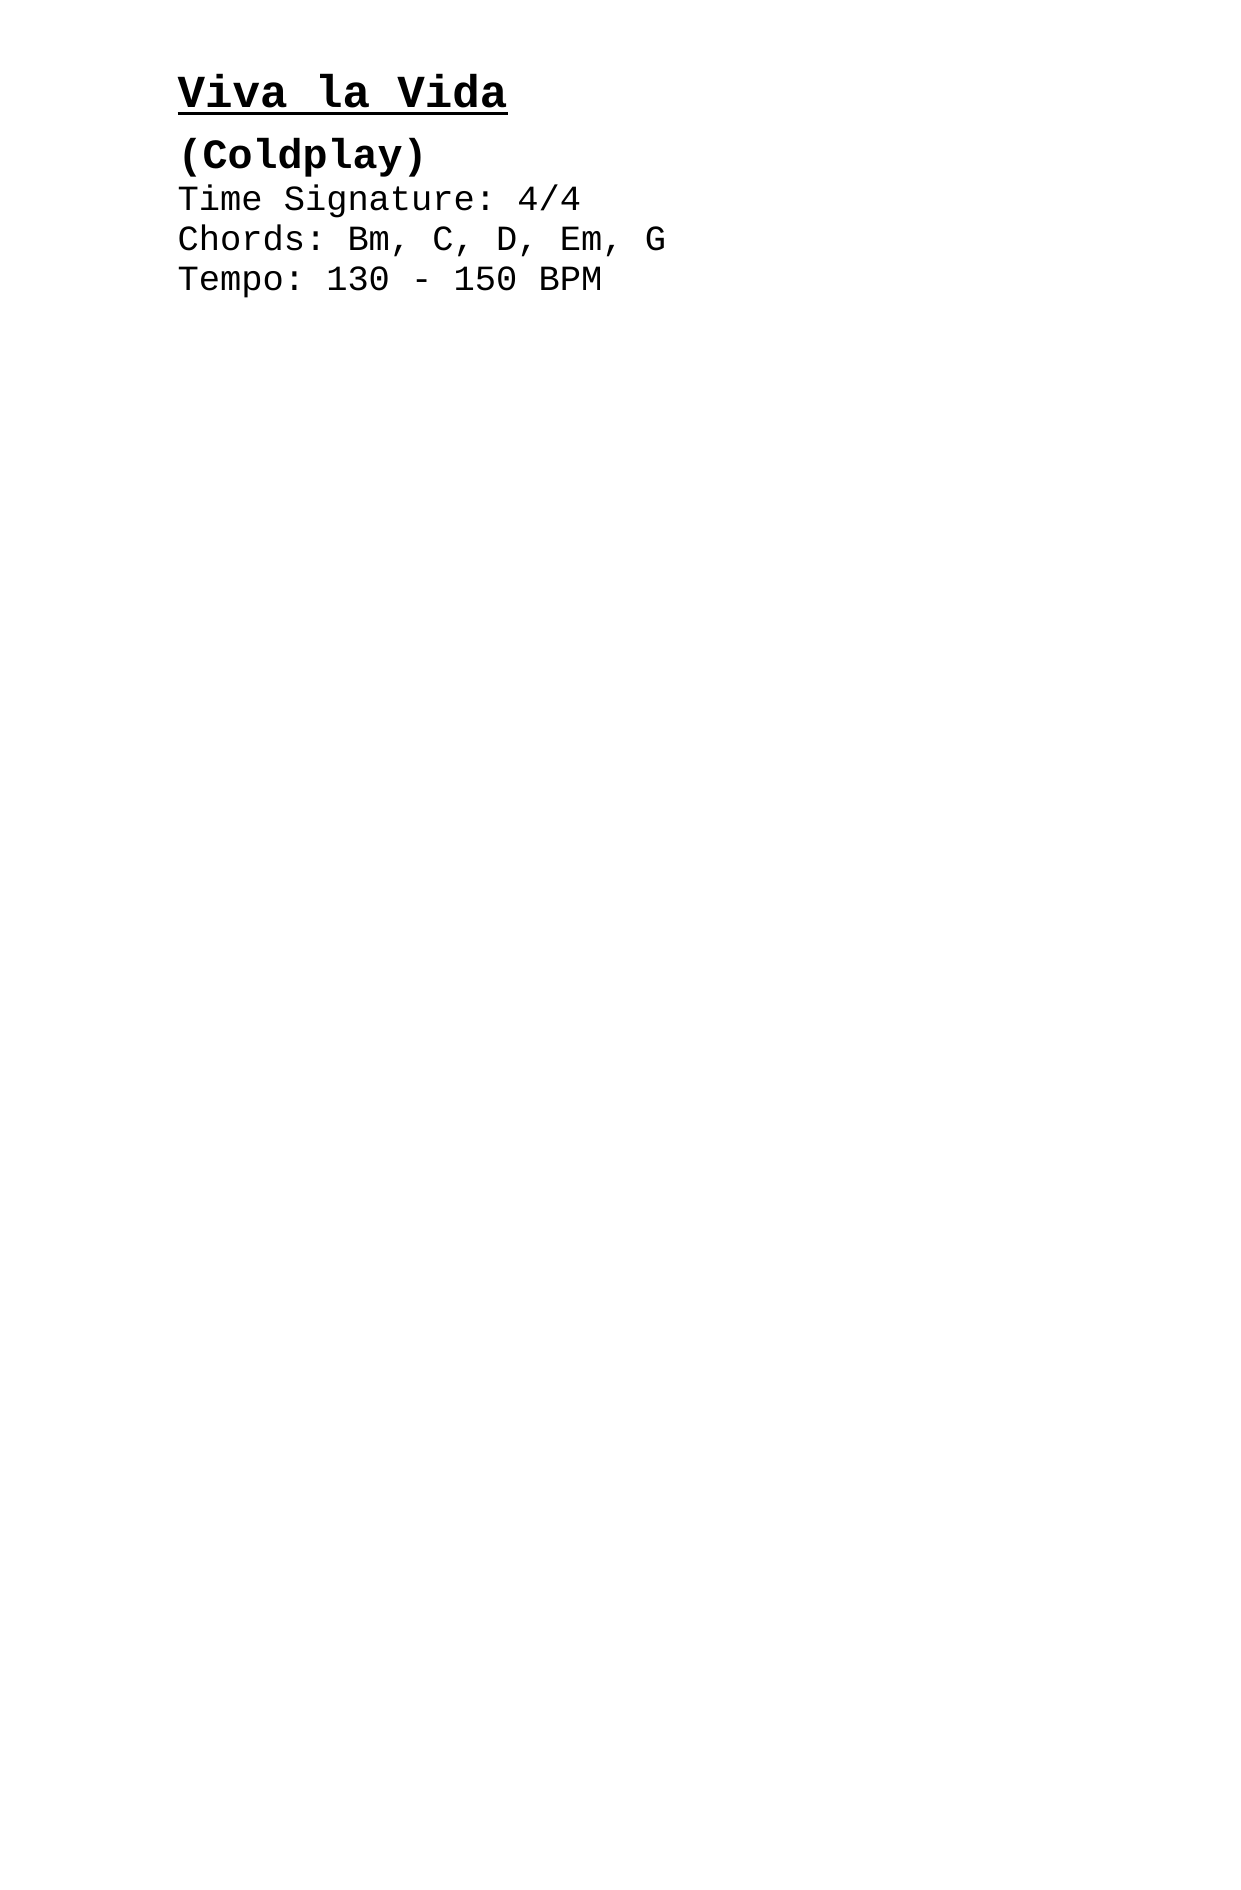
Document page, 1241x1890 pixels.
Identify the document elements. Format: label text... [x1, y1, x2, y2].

subtitle Viva la Vida [177, 69, 1196, 121]
text Tempo: 130 - 150 BPM [177, 261, 1196, 301]
text Chords: Bm, C, D, Em, G [177, 221, 1196, 261]
subtitle (Coldplay) [177, 134, 1196, 181]
text Time Signature: 4/4 [177, 181, 1196, 221]
